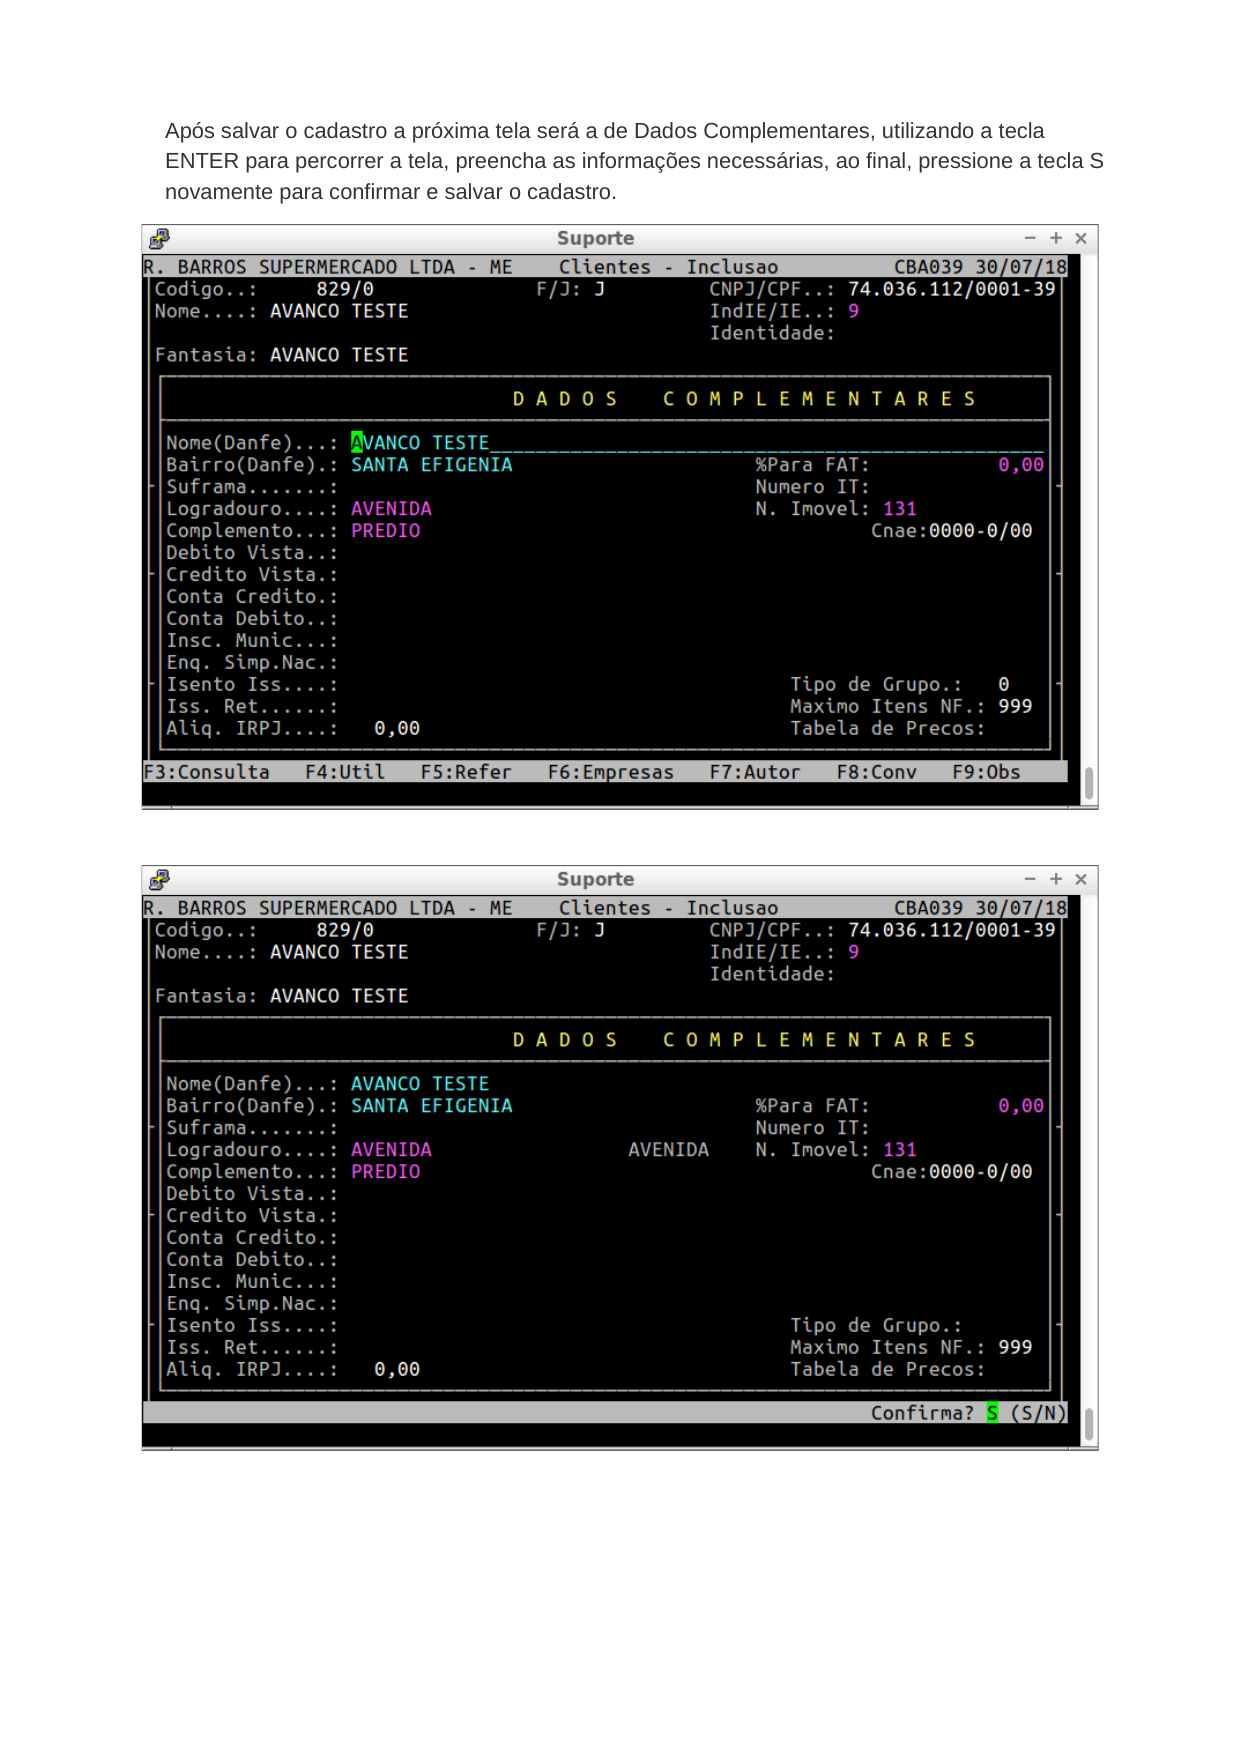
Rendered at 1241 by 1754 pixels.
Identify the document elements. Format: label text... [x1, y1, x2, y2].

picture [141, 865, 1099, 1451]
text Após salvar o cadastro a próxima tela será a de Dados Complementares, utilizando a tecla ENTER para percorrer a tela, preencha as informações necessárias, ao final, pressione a tecla S novamente para confirmar e salvar o cadastro. [165, 118, 1122, 204]
picture [141, 224, 1099, 810]
